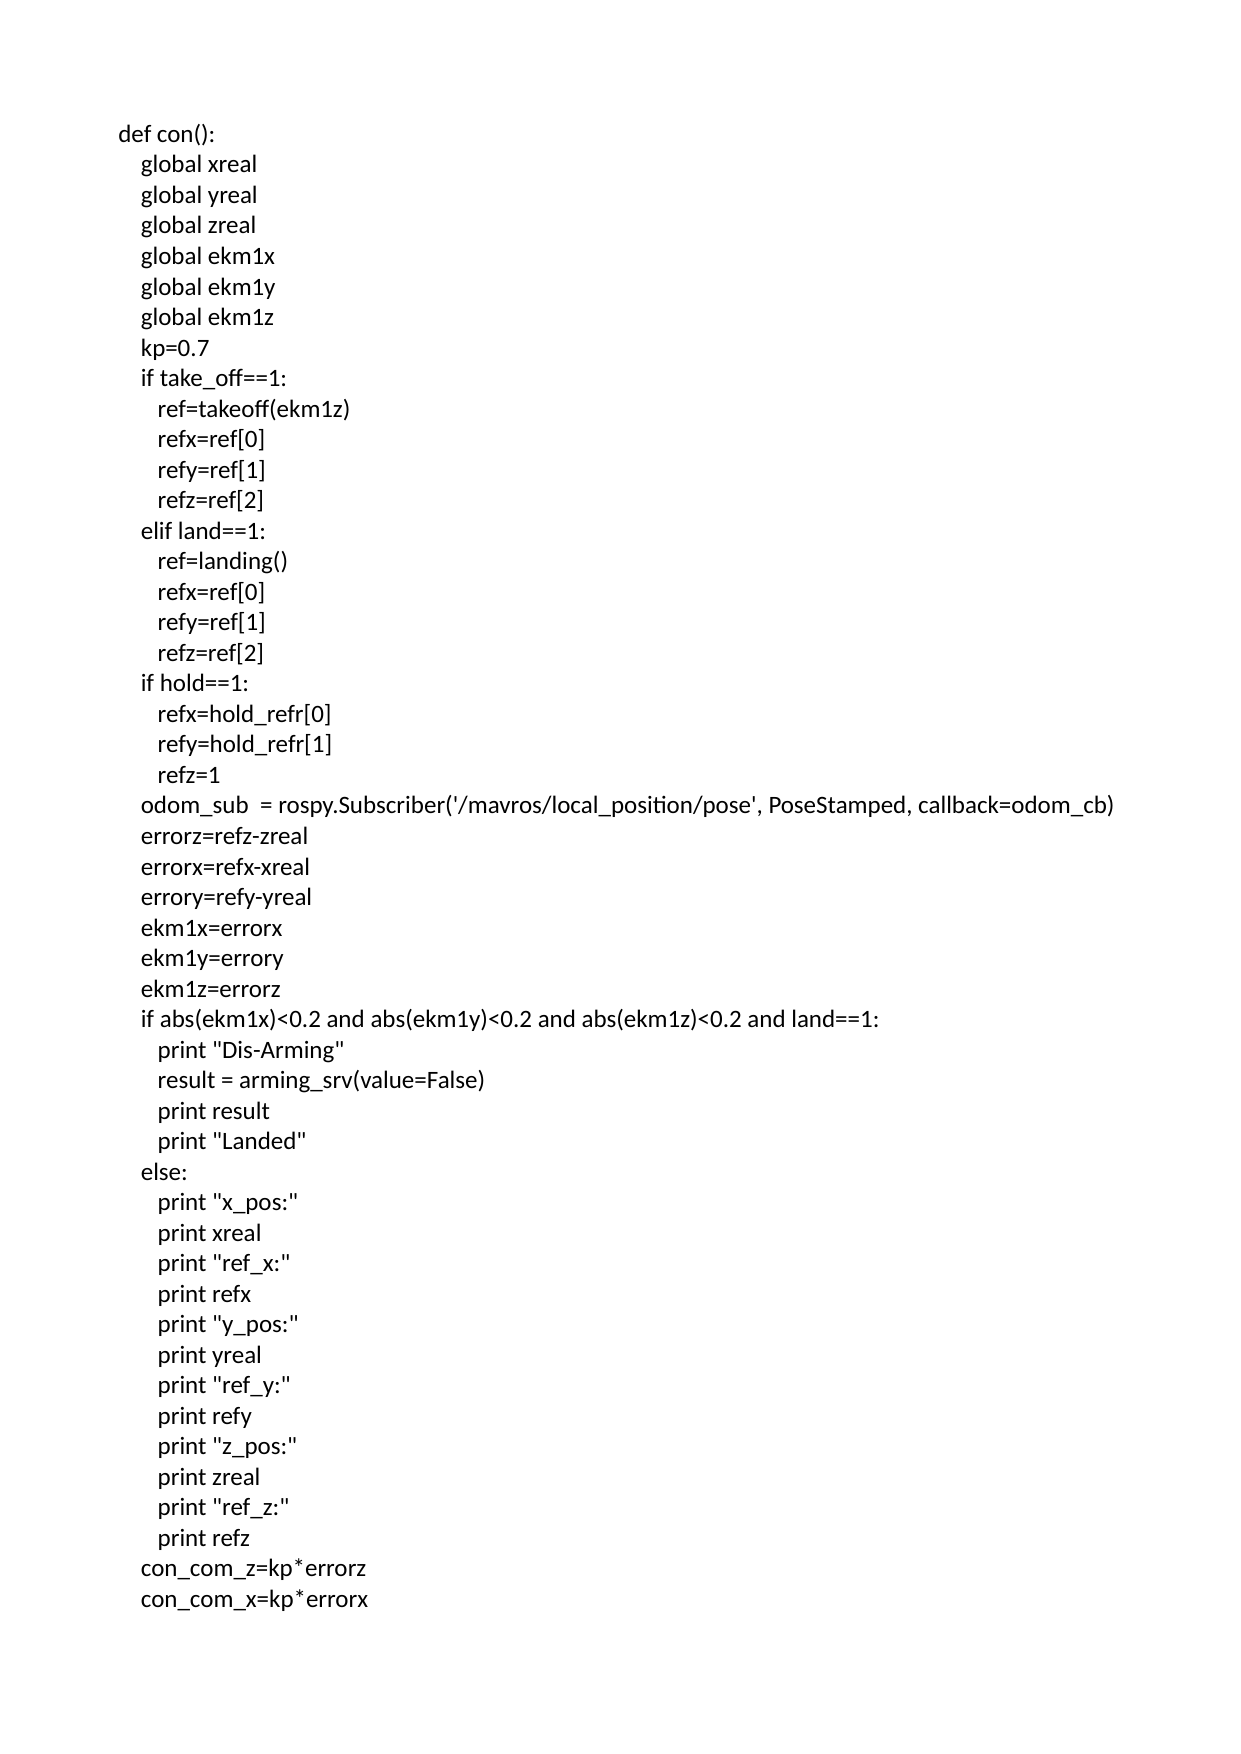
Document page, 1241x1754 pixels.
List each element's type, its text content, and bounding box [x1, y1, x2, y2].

text ekm1z=errorz [118, 973, 1122, 1003]
text global zreal [118, 210, 1122, 240]
text print "x_pos:" [118, 1186, 1122, 1217]
text result = arming_srv(value=False) [118, 1064, 1122, 1095]
text refx=ref[0] [118, 423, 1122, 454]
text elif land==1: [118, 515, 1122, 545]
text print refz [118, 1522, 1122, 1553]
text print yreal [118, 1339, 1122, 1369]
text print "Landed" [118, 1125, 1122, 1156]
text global yreal [118, 179, 1122, 210]
text print xreal [118, 1217, 1122, 1247]
text errorz=refz-zreal [118, 820, 1122, 851]
text odom_sub = rospy.Subscriber('/mavros/local_position/pose', PoseStamped, callback=odom_cb) [118, 789, 1122, 820]
text refz=ref[2] [118, 484, 1122, 515]
text refx=ref[0] [118, 576, 1122, 606]
text print "ref_y:" [118, 1369, 1122, 1400]
text con_com_z=kp*errorz [118, 1553, 1122, 1583]
text con_com_x=kp*errorx [118, 1583, 1122, 1614]
text refy=hold_refr[1] [118, 728, 1122, 759]
text kp=0.7 [118, 332, 1122, 362]
text if hold==1: [118, 667, 1122, 698]
text if take_off==1: [118, 362, 1122, 393]
text ekm1x=errorx [118, 912, 1122, 942]
text print "z_pos:" [118, 1431, 1122, 1461]
text print "y_pos:" [118, 1308, 1122, 1339]
text print "ref_x:" [118, 1247, 1122, 1278]
text print "ref_z:" [118, 1492, 1122, 1522]
text ref=landing() [118, 545, 1122, 576]
text refy=ref[1] [118, 606, 1122, 637]
text def con(): [118, 118, 1122, 149]
text errory=refy-yreal [118, 881, 1122, 912]
text print refx [118, 1278, 1122, 1308]
text ref=takeoff(ekm1z) [118, 393, 1122, 423]
text ekm1y=errory [118, 942, 1122, 973]
text print zreal [118, 1461, 1122, 1492]
text errorx=refx-xreal [118, 851, 1122, 881]
text refx=hold_refr[0] [118, 698, 1122, 728]
text print refy [118, 1400, 1122, 1431]
text refz=ref[2] [118, 637, 1122, 667]
text global ekm1z [118, 301, 1122, 332]
text refz=1 [118, 759, 1122, 789]
text global ekm1y [118, 271, 1122, 301]
text else: [118, 1156, 1122, 1186]
text global ekm1x [118, 240, 1122, 271]
text global xreal [118, 149, 1122, 179]
text refy=ref[1] [118, 454, 1122, 484]
text print result [118, 1095, 1122, 1125]
text print "Dis-Arming" [118, 1034, 1122, 1064]
text if abs(ekm1x)<0.2 and abs(ekm1y)<0.2 and abs(ekm1z)<0.2 and land==1: [118, 1003, 1122, 1034]
